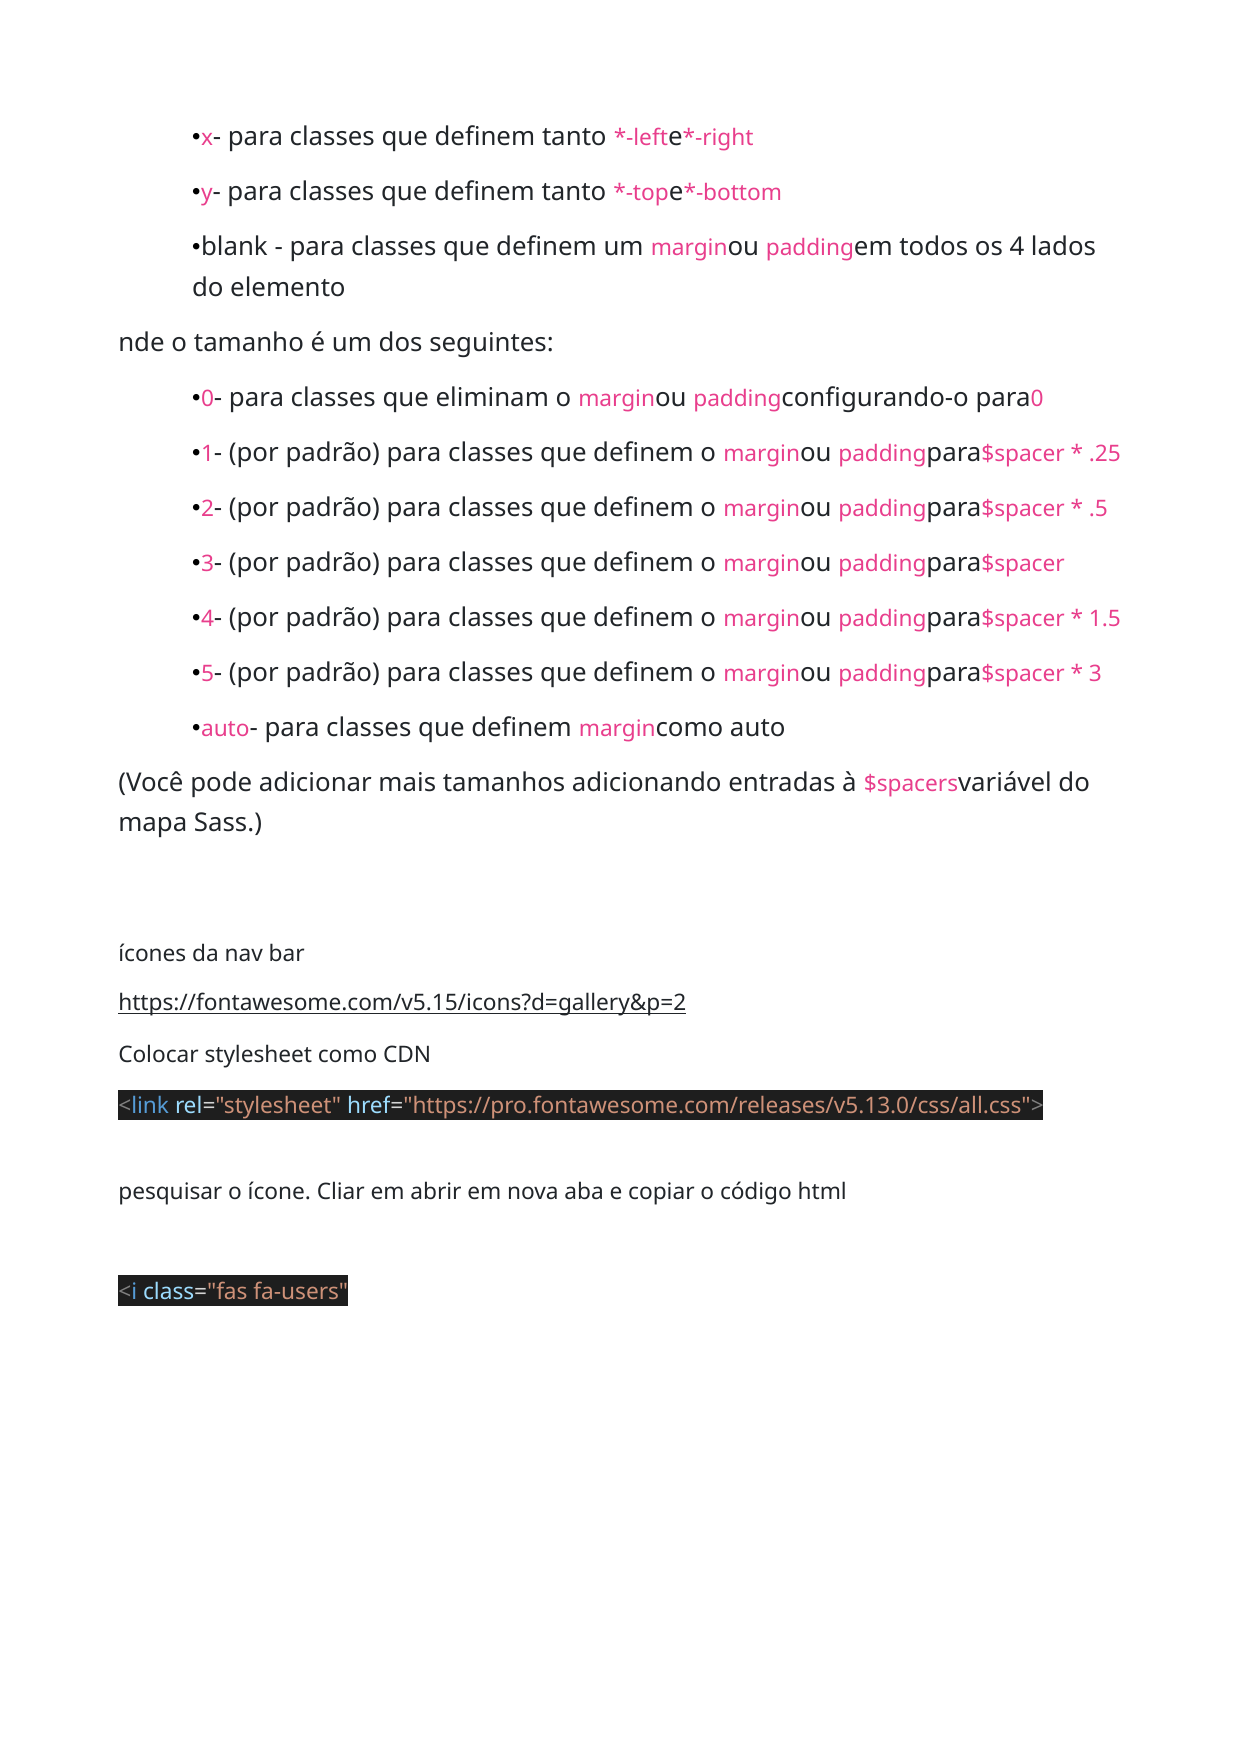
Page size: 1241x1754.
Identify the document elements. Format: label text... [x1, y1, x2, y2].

list blank - para classes que definem um marginou paddingem todos os 4 lados do elemento [118, 228, 1122, 304]
list x- para classes que definem tanto *-lefte*-right [118, 118, 1122, 153]
list 4- (por padrão) para classes que definem o marginou paddingpara$spacer * 1.5 [118, 598, 1122, 634]
text Colocar stylesheet como CDN [118, 1038, 1122, 1069]
list y- para classes que definem tanto *-tope*-bottom [118, 173, 1122, 208]
text <i class="fas fa-users" [118, 1275, 1122, 1306]
list 1- (por padrão) para classes que definem o marginou paddingpara$spacer * .25 [118, 433, 1122, 469]
list 5- (por padrão) para classes que definem o marginou paddingpara$spacer * 3 [118, 653, 1122, 689]
text https://fontawesome.com/v5.15/icons?d=gallery&p=2 [118, 986, 1122, 1017]
list auto- para classes que definem margincomo auto [118, 708, 1122, 744]
text (Você pode adicionar mais tamanhos adicionando entradas à $spacersvariável do mapa Sass.) [118, 763, 1122, 839]
subtitle ícones da nav bar [118, 880, 1122, 968]
list 2- (por padrão) para classes que definem o marginou paddingpara$spacer * .5 [118, 488, 1122, 524]
list 3- (por padrão) para classes que definem o marginou paddingpara$spacer [118, 543, 1122, 579]
text pesquisar o ícone. Cliar em abrir em nova aba e copiar o código html [118, 1175, 1122, 1206]
text <link rel="stylesheet" href="https://pro.fontawesome.com/releases/v5.13.0/css/all.css"> [118, 1089, 1122, 1120]
text nde o tamanho é um dos seguintes: [118, 323, 1122, 359]
list 0- para classes que eliminam o marginou paddingconfigurando-o para0 [118, 378, 1122, 414]
